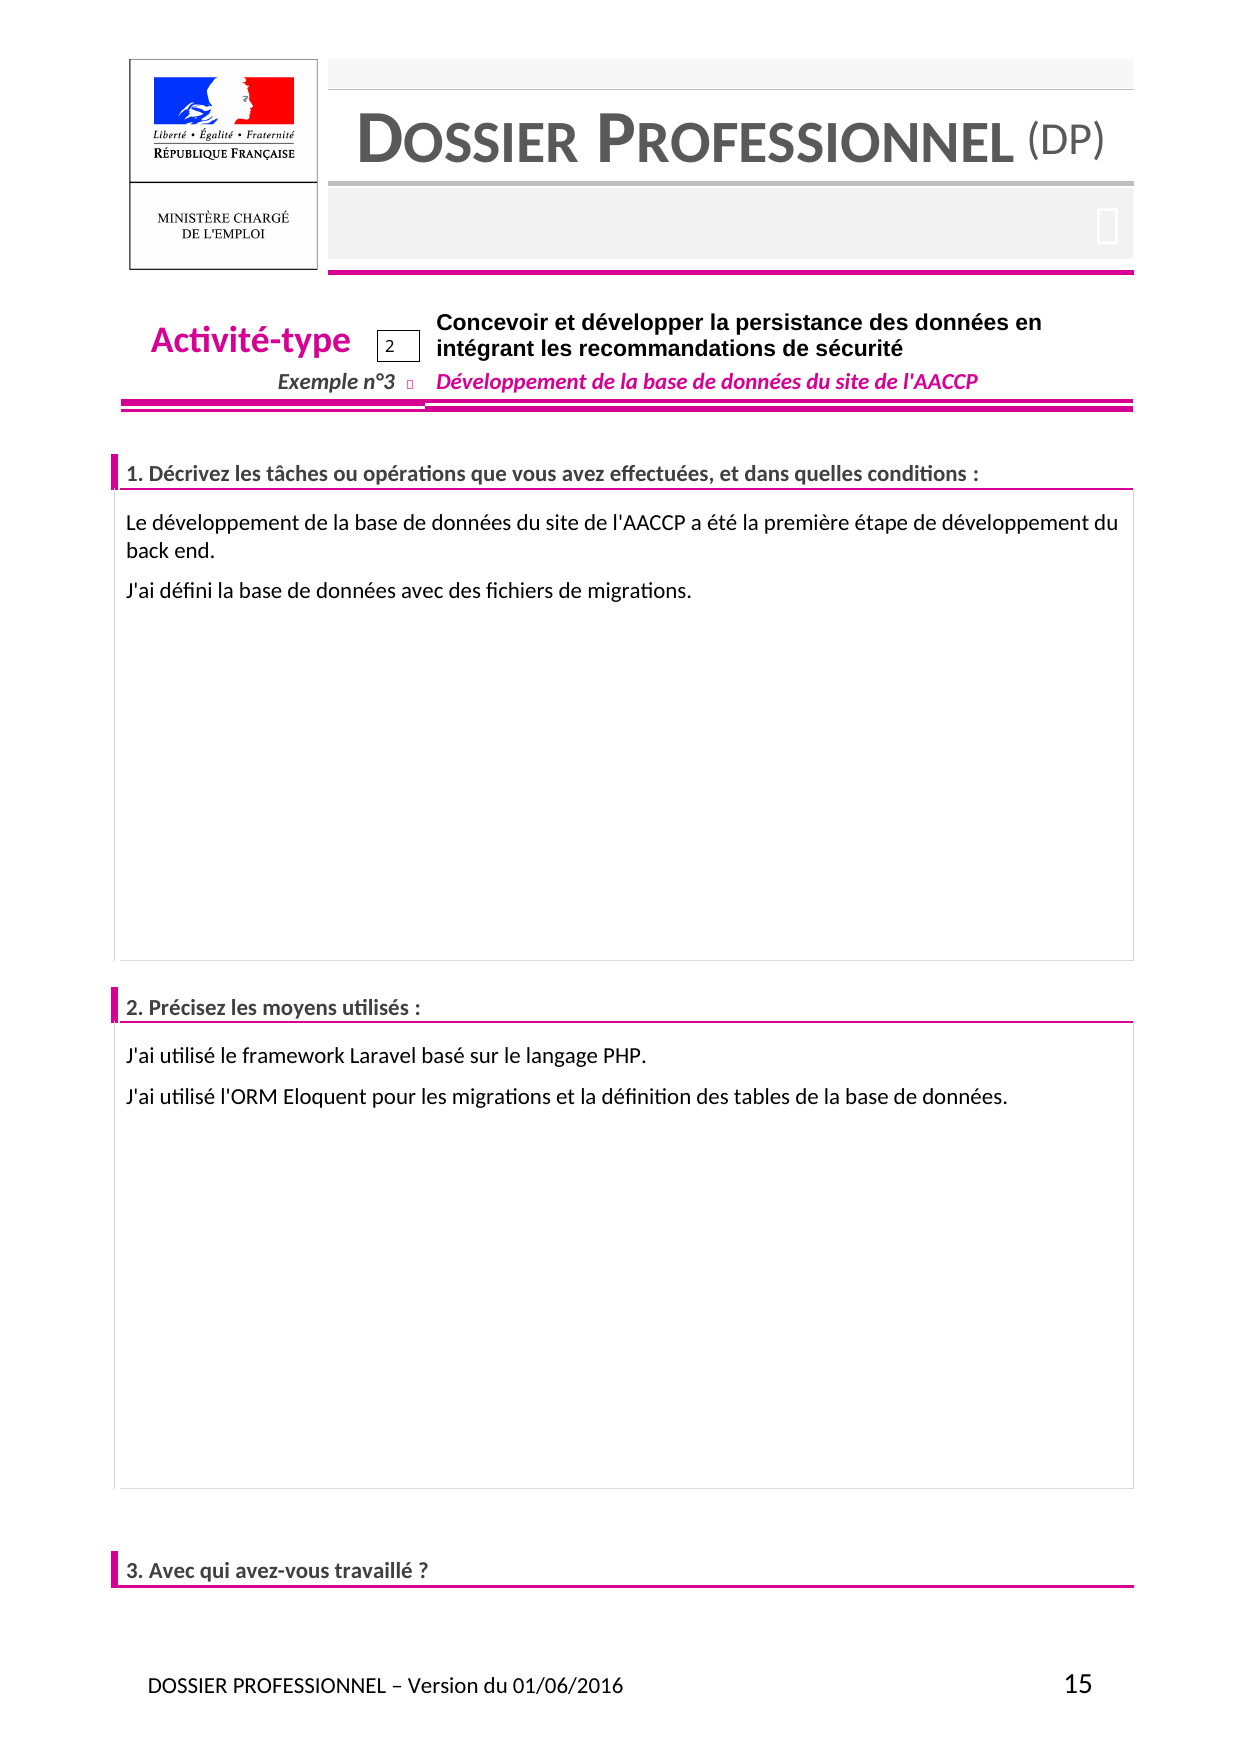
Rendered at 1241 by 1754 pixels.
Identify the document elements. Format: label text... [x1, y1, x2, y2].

table_cell [115, 399, 425, 453]
table_cell Développement de la base de données du site de l'AACCP [425, 361, 1133, 399]
table_cell 2. Précisez les moyens utilisés : [118, 987, 1133, 1021]
table_cell [425, 412, 602, 453]
table_cell [602, 412, 1133, 453]
table_cell 1. Décrivez les tâches ou opérations que vous avez effectuées, et dans quelles conditions : [118, 454, 1133, 487]
table_cell Exemple n°3  [115, 361, 425, 399]
table_header Concevoir et développer la persistance des données en intégrant les recommandations de sécurité [425, 303, 1133, 361]
table_cell [115, 1488, 1133, 1551]
table_header [366, 303, 425, 361]
table_cell J'ai utilisé le framework Laravel basé sur le langage PHP. J'ai utilisé l'ORM Eloquent pour les migrations et la définition des tables de la base de données. [115, 1021, 1133, 1488]
table_cell [115, 960, 1133, 987]
table_header Activité-type [115, 303, 366, 361]
picture [129, 59, 318, 270]
table_cell 3. Avec qui avez-vous travaillé ? [118, 1551, 1133, 1584]
table_cell Le développement de la base de données du site de l'AACCP a été la première étape de développement du back end. J'ai défini la base de données avec des fichiers de migrations. [115, 488, 1133, 960]
